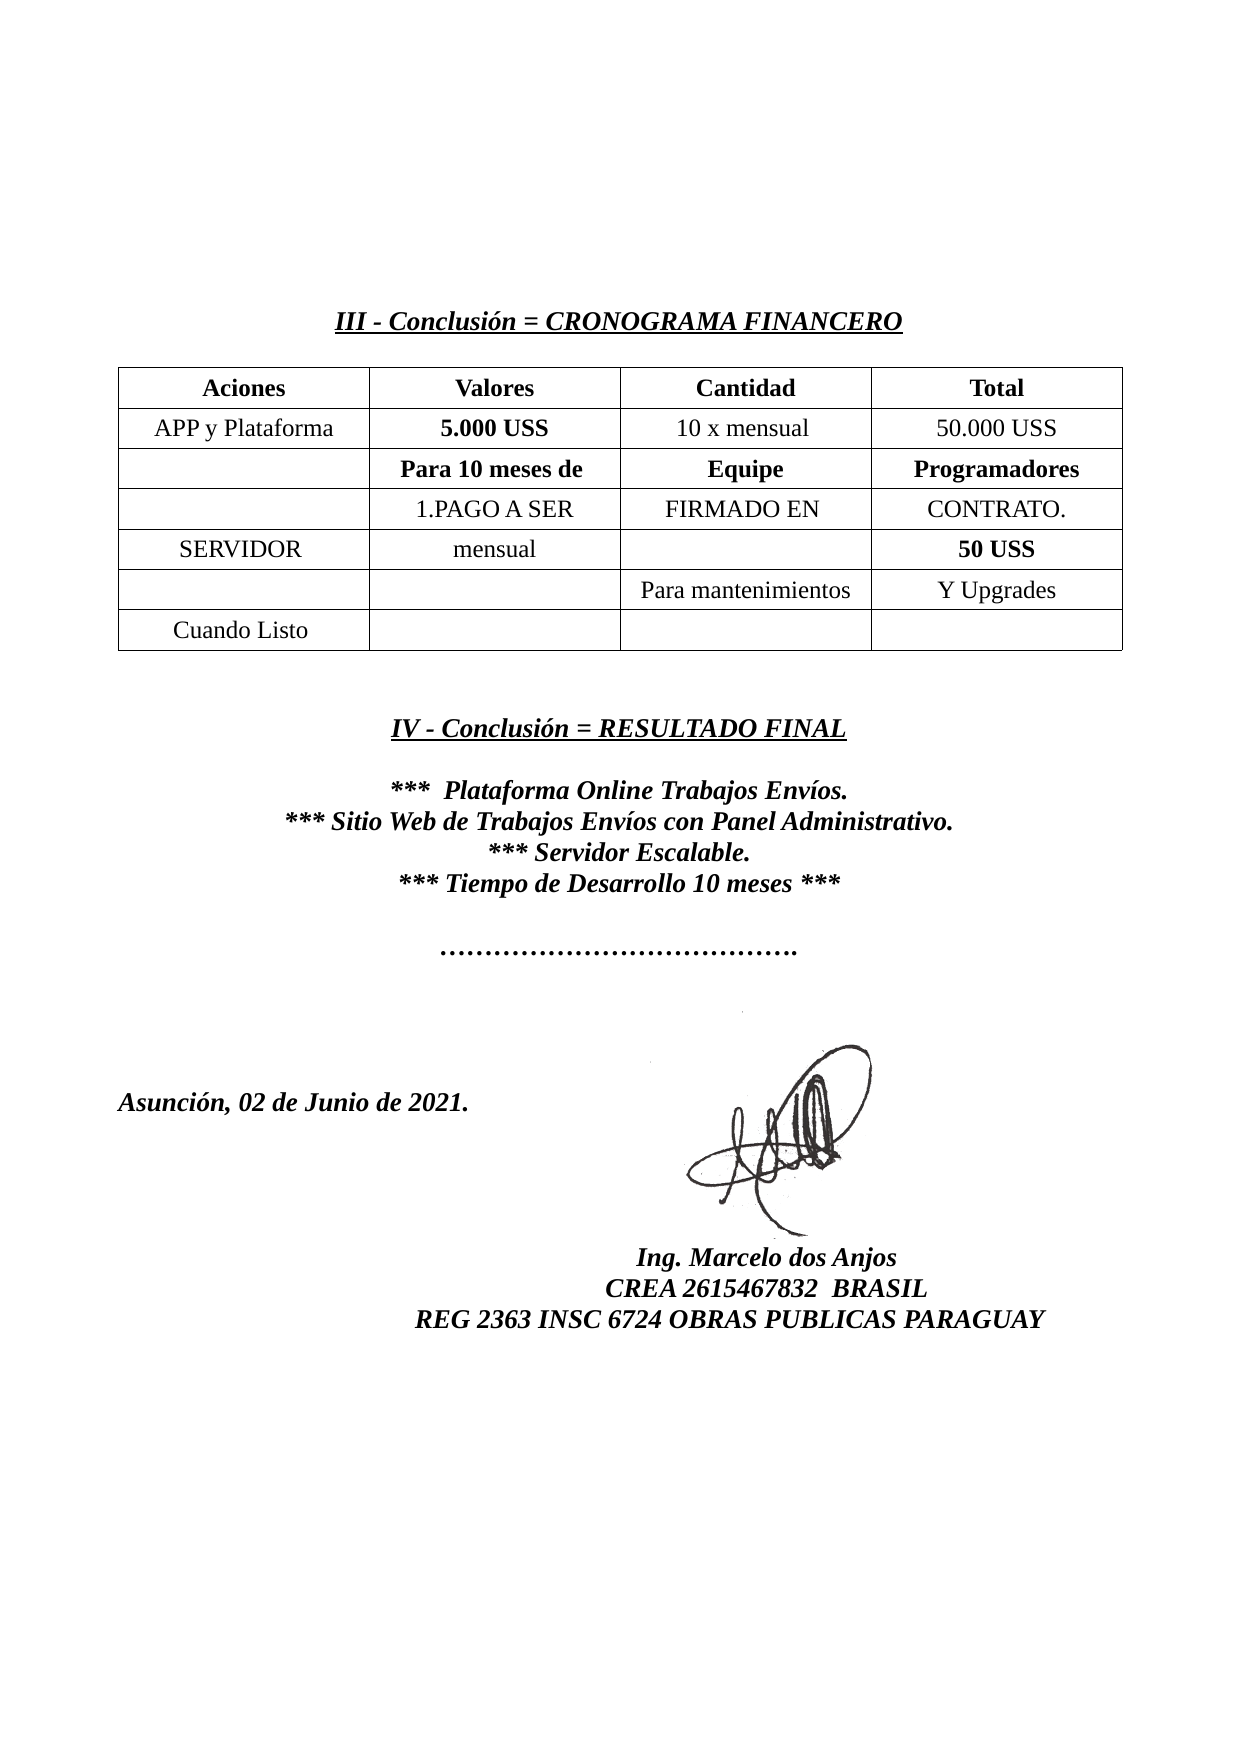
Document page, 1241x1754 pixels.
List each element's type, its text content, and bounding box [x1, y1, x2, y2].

table_cell [621, 530, 871, 569]
table_cell 50.000 USS [872, 409, 1122, 448]
text …………………………………. [118, 930, 1122, 961]
table_cell [370, 610, 620, 649]
text [916, 1086, 1122, 1117]
table_cell Y Upgrades [872, 570, 1122, 609]
text III - Conclusión = CRONOGRAMA FINANCERO [118, 305, 1122, 336]
table_header Cantidad [621, 368, 871, 408]
table_cell CONTRATO. [872, 489, 1122, 528]
text *** Tiempo de Desarrollo 10 meses *** [118, 868, 1122, 899]
table_cell FIRMADO EN [621, 489, 871, 528]
table_cell APP y Plataforma [119, 409, 369, 448]
table_header Aciones [119, 368, 369, 408]
text CREA 2615467832 BRASIL [118, 1272, 1122, 1304]
table_cell mensual [370, 530, 620, 569]
text Ing. Marcelo dos Anjos [118, 1241, 1122, 1272]
table_cell [621, 610, 871, 649]
text *** Sitio Web de Trabajos Envíos con Panel Administrativo. [118, 805, 1122, 836]
table_cell Para 10 meses de [370, 449, 620, 488]
table_cell [119, 489, 369, 528]
table_cell 10 x mensual [621, 409, 871, 448]
table_cell [872, 610, 1122, 649]
picture [627, 1008, 916, 1239]
table_cell Para mantenimientos [621, 570, 871, 609]
table_cell Cuando Listo [119, 610, 369, 649]
table_cell Programadores [872, 449, 1122, 488]
table_cell [119, 570, 369, 609]
table_header Valores [370, 368, 620, 408]
text Asunción, 02 de Junio de 2021. [118, 1086, 627, 1117]
text IV - Conclusión = RESULTADO FINAL [118, 712, 1122, 743]
text REG 2363 INSC 6724 OBRAS PUBLICAS PARAGUAY [118, 1304, 1122, 1335]
table_cell [119, 449, 369, 488]
table_cell [370, 570, 620, 609]
table_cell Equipe [621, 449, 871, 488]
text *** Plataforma Online Trabajos Envíos. [118, 774, 1122, 805]
table_cell 50 USS [872, 530, 1122, 569]
text *** Servidor Escalable. [118, 836, 1122, 868]
table_cell 5.000 USS [370, 409, 620, 448]
table_header Total [872, 368, 1122, 408]
table_cell SERVIDOR [119, 530, 369, 569]
table_cell 1.PAGO A SER [370, 489, 620, 528]
